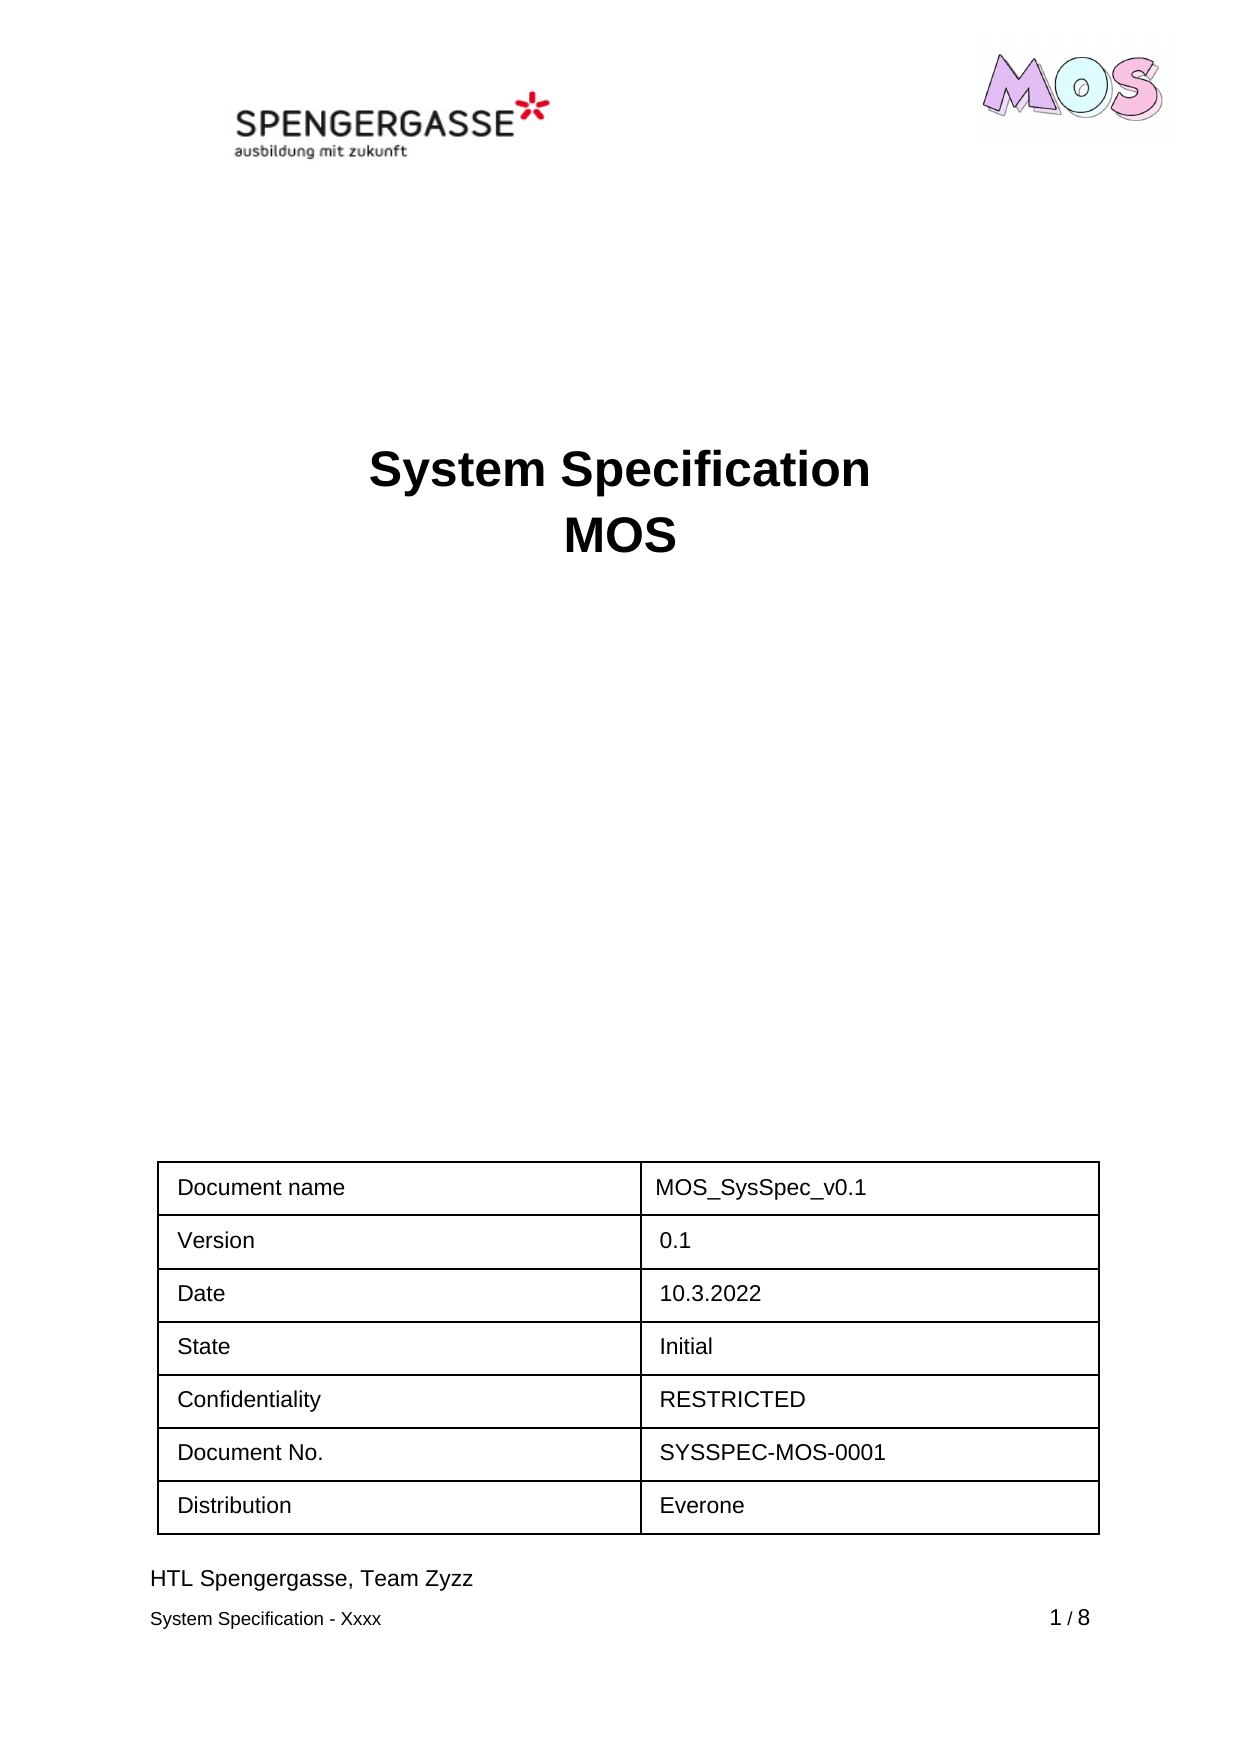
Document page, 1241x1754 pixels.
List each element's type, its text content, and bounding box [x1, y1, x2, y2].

table_header Document name [159, 1163, 640, 1214]
table_cell Everone [642, 1482, 1098, 1533]
table_cell State [159, 1323, 640, 1374]
table_cell Document No. [159, 1429, 640, 1480]
text System Specification [150, 439, 1090, 497]
table_cell Initial [642, 1323, 1098, 1374]
table_cell Confidentiality [159, 1376, 640, 1427]
text MOS [150, 505, 1090, 563]
text HTL Spengergasse, Team Zyzz [150, 1565, 1090, 1592]
table_cell Distribution [159, 1482, 640, 1533]
table_cell Date [159, 1270, 640, 1321]
table_cell 10.3.2022 [642, 1270, 1098, 1321]
table_cell 0.1 [642, 1216, 1098, 1267]
table_cell Version [159, 1216, 640, 1267]
table_cell SYSSPEC-MOS-0001 [642, 1429, 1098, 1480]
table_cell RESTRICTED [642, 1376, 1098, 1427]
table_header MOS_SysSpec_v0.1 [642, 1163, 1098, 1214]
